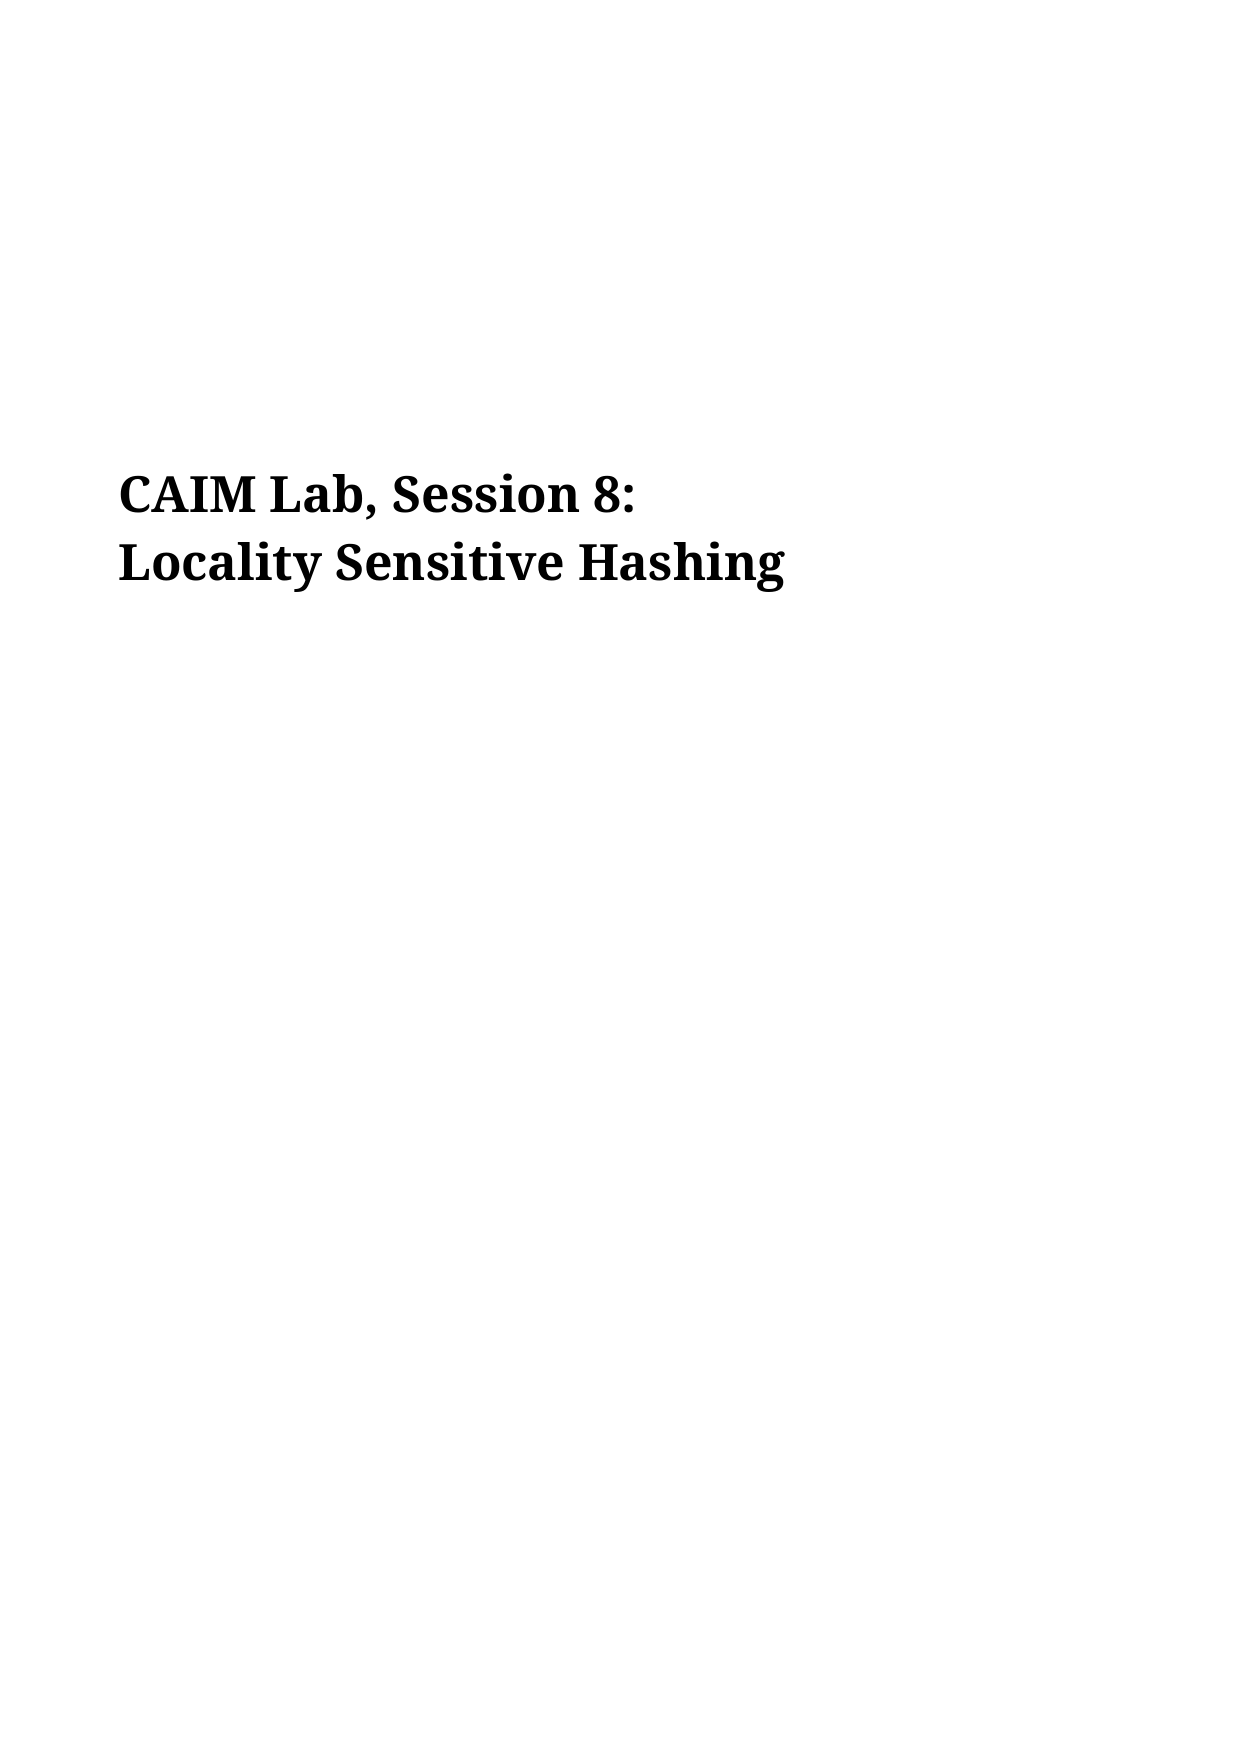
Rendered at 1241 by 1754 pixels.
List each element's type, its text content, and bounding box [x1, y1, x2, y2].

text CAIM Lab, Session 8: [118, 459, 1122, 527]
text Locality Sensitive Hashing [118, 527, 1122, 595]
